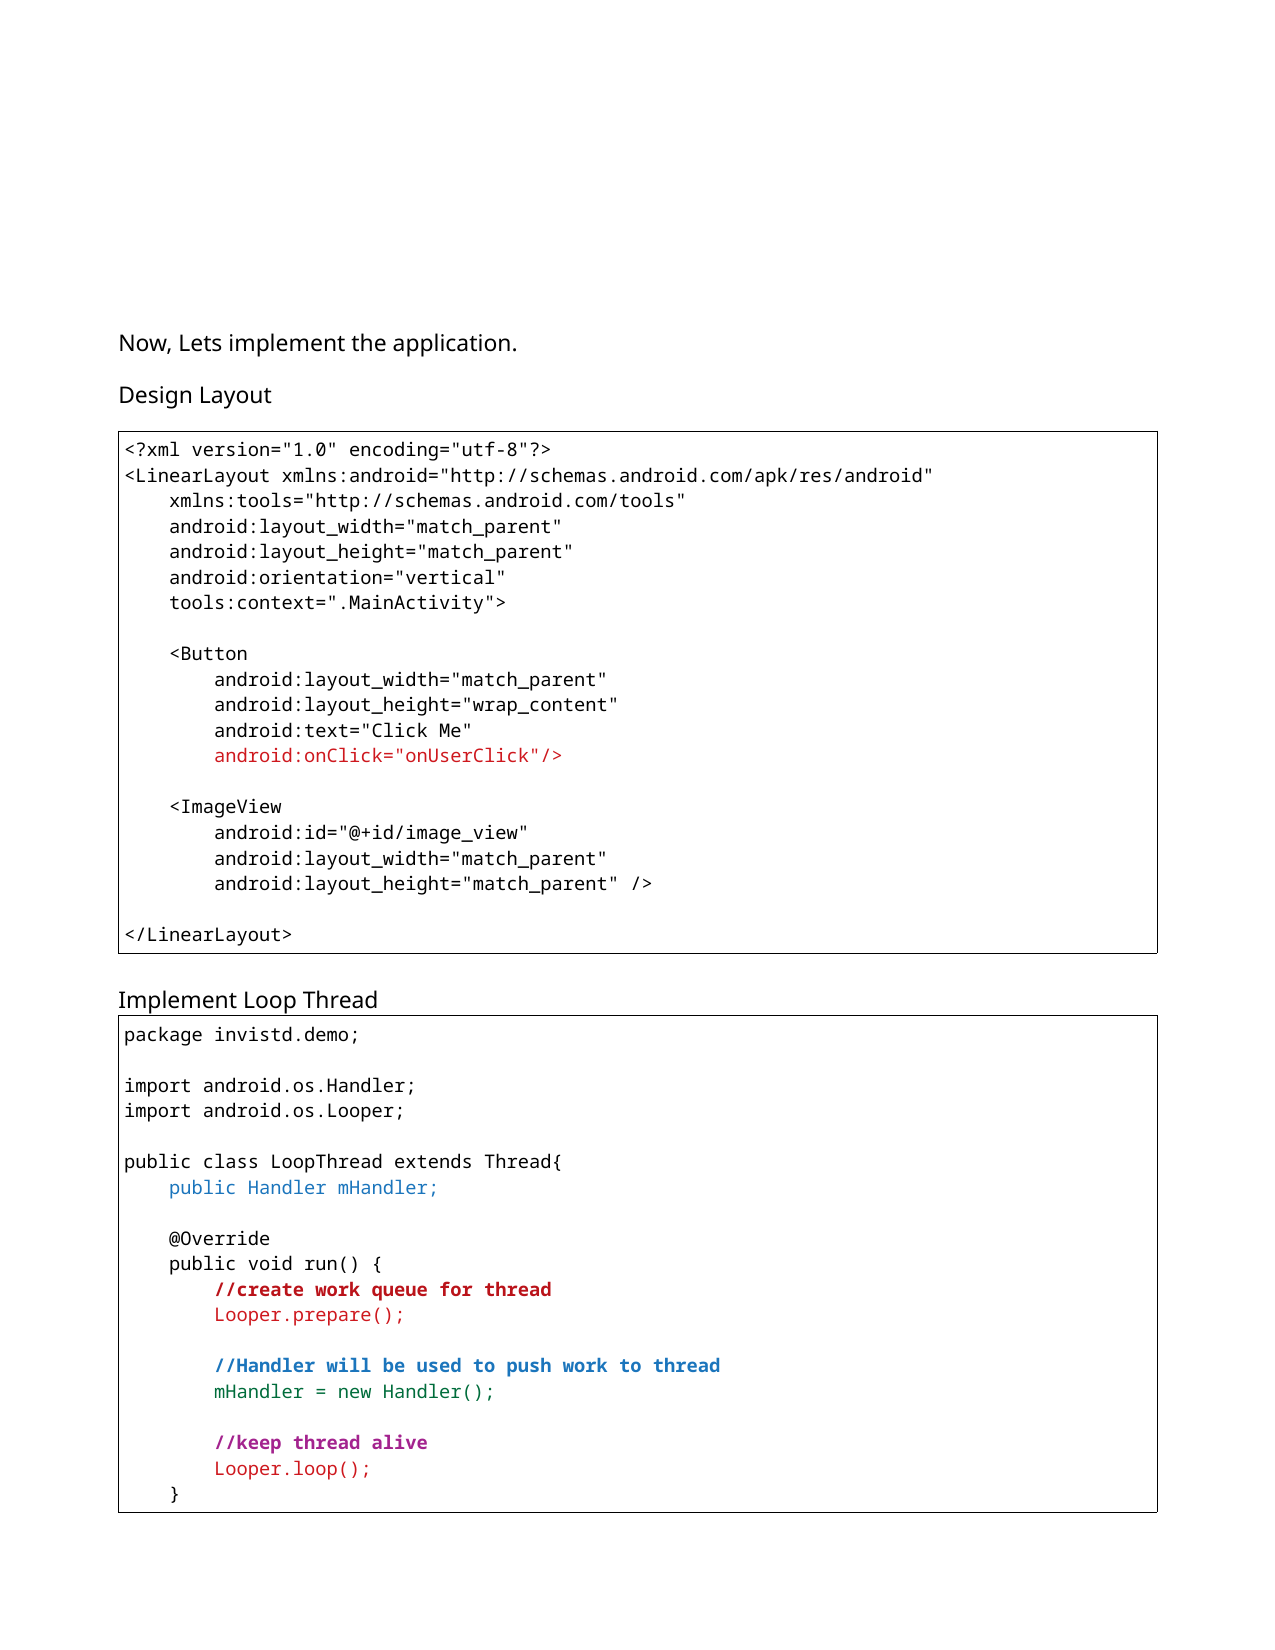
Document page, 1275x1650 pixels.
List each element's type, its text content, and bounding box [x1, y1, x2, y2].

text Implement Loop Thread [118, 984, 1157, 1015]
text Design Layout [118, 378, 1157, 410]
text Now, Lets implement the application. [118, 326, 1157, 358]
table_header package invistd.demo; import android.os.Handler; import android.os.Looper; public class LoopThread extends Thread{ public Handler mHandler; @Override public void run() { //create work queue for thread Looper.prepare(); //Handler will be used to push work to thread mHandler = new Handler(); //keep thread alive Looper.loop(); } [119, 1016, 1157, 1512]
table_header <?xml version="1.0" encoding="utf-8"?> <LinearLayout xmlns:android="http://schemas.android.com/apk/res/android" xmlns:tools="http://schemas.android.com/tools" android:layout_width="match_parent" android:layout_height="match_parent" android:orientation="vertical" tools:context=".MainActivity"> <Button android:layout_width="match_parent" android:layout_height="wrap_content" android:text="Click Me" android:onClick="onUserClick"/> <ImageView android:id="@+id/image_view" android:layout_width="match_parent" android:layout_height="match_parent" /> </LinearLayout> [119, 432, 1157, 953]
